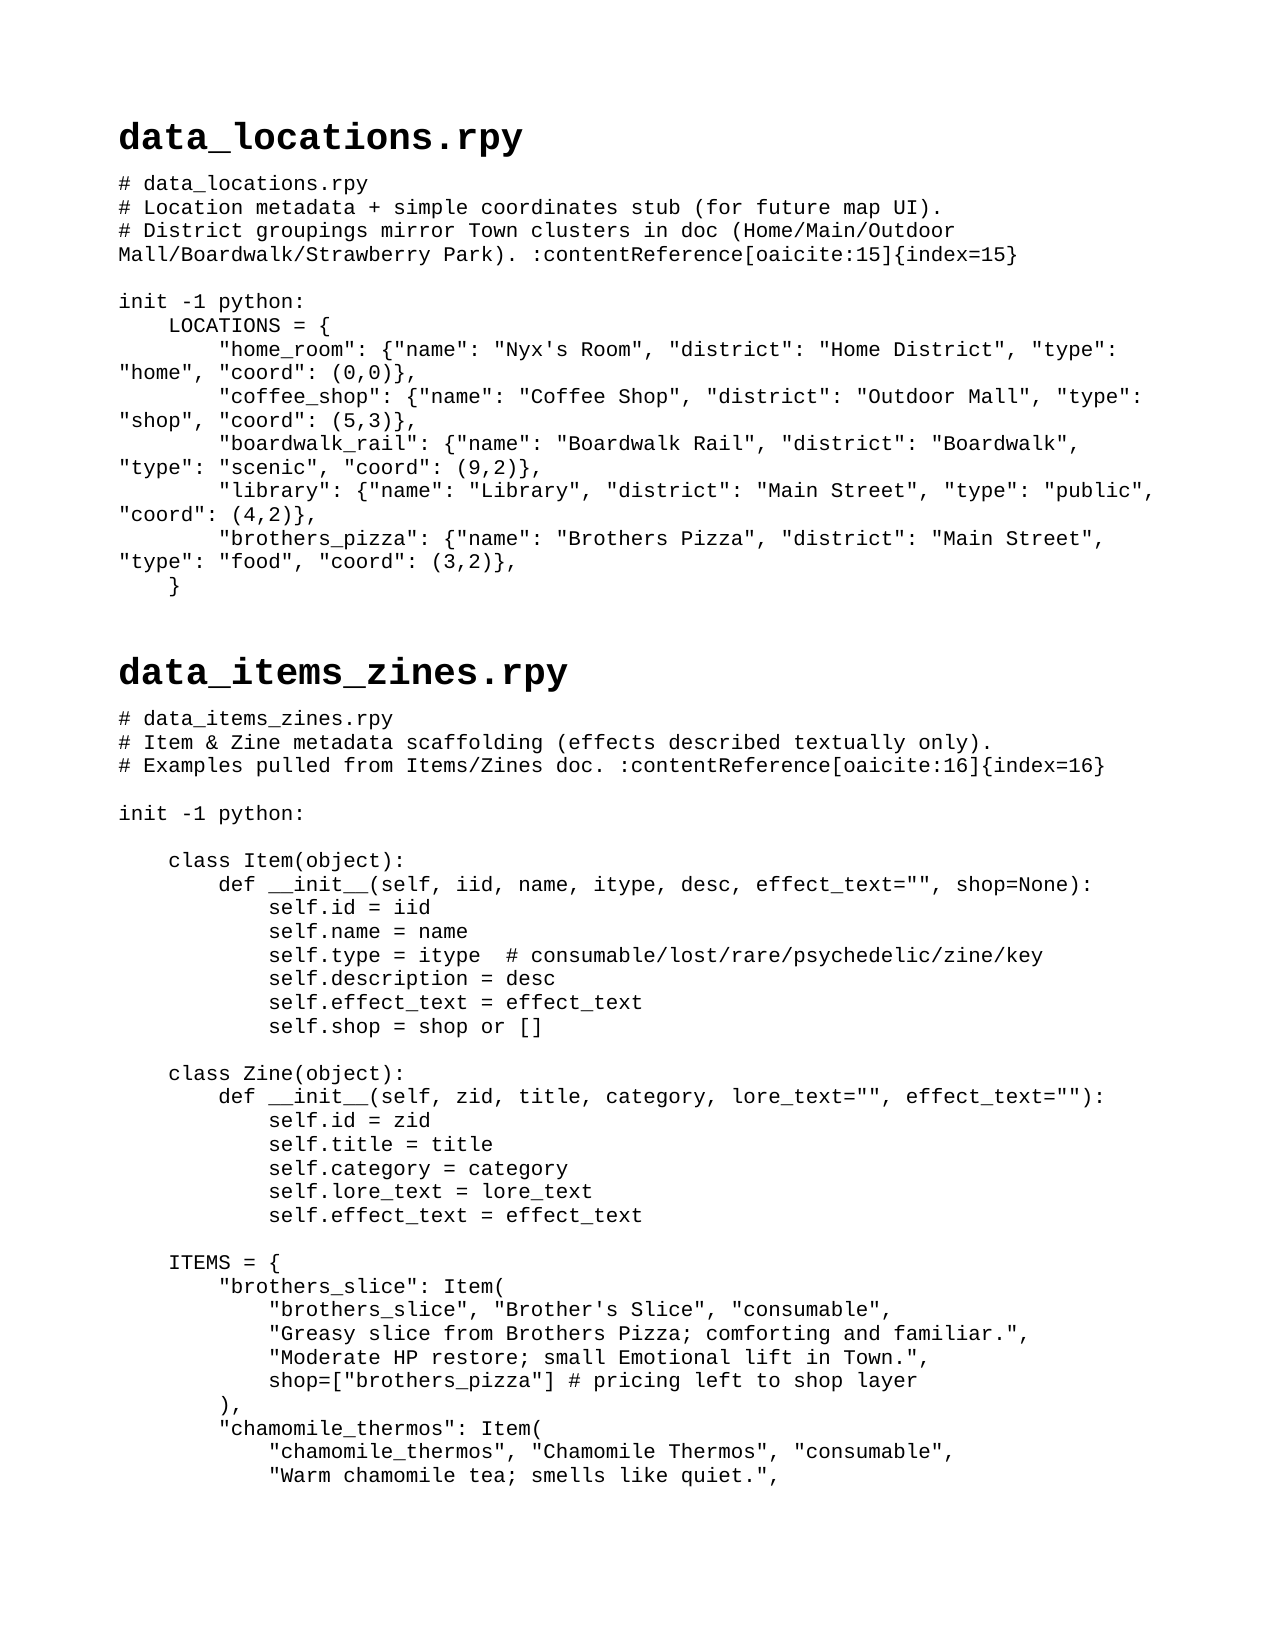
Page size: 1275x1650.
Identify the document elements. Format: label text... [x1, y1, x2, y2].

text # data_locations.rpy [118, 173, 1157, 197]
text self.description = desc [118, 968, 1157, 992]
text } [118, 575, 1157, 599]
text shop=["brothers_pizza"] # pricing left to shop layer [118, 1370, 1157, 1394]
text class Item(object): [118, 850, 1157, 874]
text self.shop = shop or [] [118, 1016, 1157, 1039]
text # District groupings mirror Town clusters in doc (Home/Main/Outdoor Mall/Boardwalk/Strawberry Park). :contentReference[oaicite:15]{index=15} [118, 220, 1157, 268]
text "Moderate HP restore; small Emotional lift in Town.", [118, 1347, 1157, 1370]
text "brothers_pizza": {"name": "Brothers Pizza", "district": "Main Street", "type": "food", "coord": (3,2)}, [118, 528, 1157, 575]
text self.id = zid [118, 1110, 1157, 1134]
text self.effect_text = effect_text [118, 1205, 1157, 1228]
text "Warm chamomile tea; smells like quiet.", [118, 1465, 1157, 1488]
text "home_room": {"name": "Nyx's Room", "district": "Home District", "type": "home", "coord": (0,0)}, [118, 339, 1157, 386]
text "coffee_shop": {"name": "Coffee Shop", "district": "Outdoor Mall", "type": "shop", "coord": (5,3)}, [118, 386, 1157, 433]
text self.category = category [118, 1157, 1157, 1181]
text self.effect_text = effect_text [118, 992, 1157, 1016]
text self.id = iid [118, 897, 1157, 921]
text # Location metadata + simple coordinates stub (for future map UI). [118, 197, 1157, 220]
text "chamomile_thermos", "Chamomile Thermos", "consumable", [118, 1441, 1157, 1465]
text init -1 python: [118, 291, 1157, 315]
text def __init__(self, iid, name, itype, desc, effect_text="", shop=None): [118, 874, 1157, 897]
text self.lore_text = lore_text [118, 1181, 1157, 1205]
text "library": {"name": "Library", "district": "Main Street", "type": "public", "coord": (4,2)}, [118, 481, 1157, 528]
text # Examples pulled from Items/Zines doc. :contentReference[oaicite:16]{index=16} [118, 756, 1157, 779]
text "brothers_slice": Item( [118, 1276, 1157, 1299]
text self.name = name [118, 921, 1157, 945]
text ), [118, 1394, 1157, 1418]
text # Item & Zine metadata scaffolding (effects described textually only). [118, 732, 1157, 756]
text LOCATIONS = { [118, 315, 1157, 339]
subtitle data_locations.rpy [118, 118, 1157, 161]
text def __init__(self, zid, title, category, lore_text="", effect_text=""): [118, 1087, 1157, 1110]
text "chamomile_thermos": Item( [118, 1418, 1157, 1441]
text self.type = itype # consumable/lost/rare/psychedelic/zine/key [118, 945, 1157, 968]
text "Greasy slice from Brothers Pizza; comforting and familiar.", [118, 1323, 1157, 1347]
text ITEMS = { [118, 1252, 1157, 1276]
text self.title = title [118, 1134, 1157, 1157]
text "boardwalk_rail": {"name": "Boardwalk Rail", "district": "Boardwalk", "type": "scenic", "coord": (9,2)}, [118, 433, 1157, 481]
text init -1 python: [118, 803, 1157, 826]
subtitle data_items_zines.rpy [118, 653, 1157, 696]
text "brothers_slice", "Brother's Slice", "consumable", [118, 1299, 1157, 1323]
text # data_items_zines.rpy [118, 708, 1157, 732]
text class Zine(object): [118, 1063, 1157, 1087]
